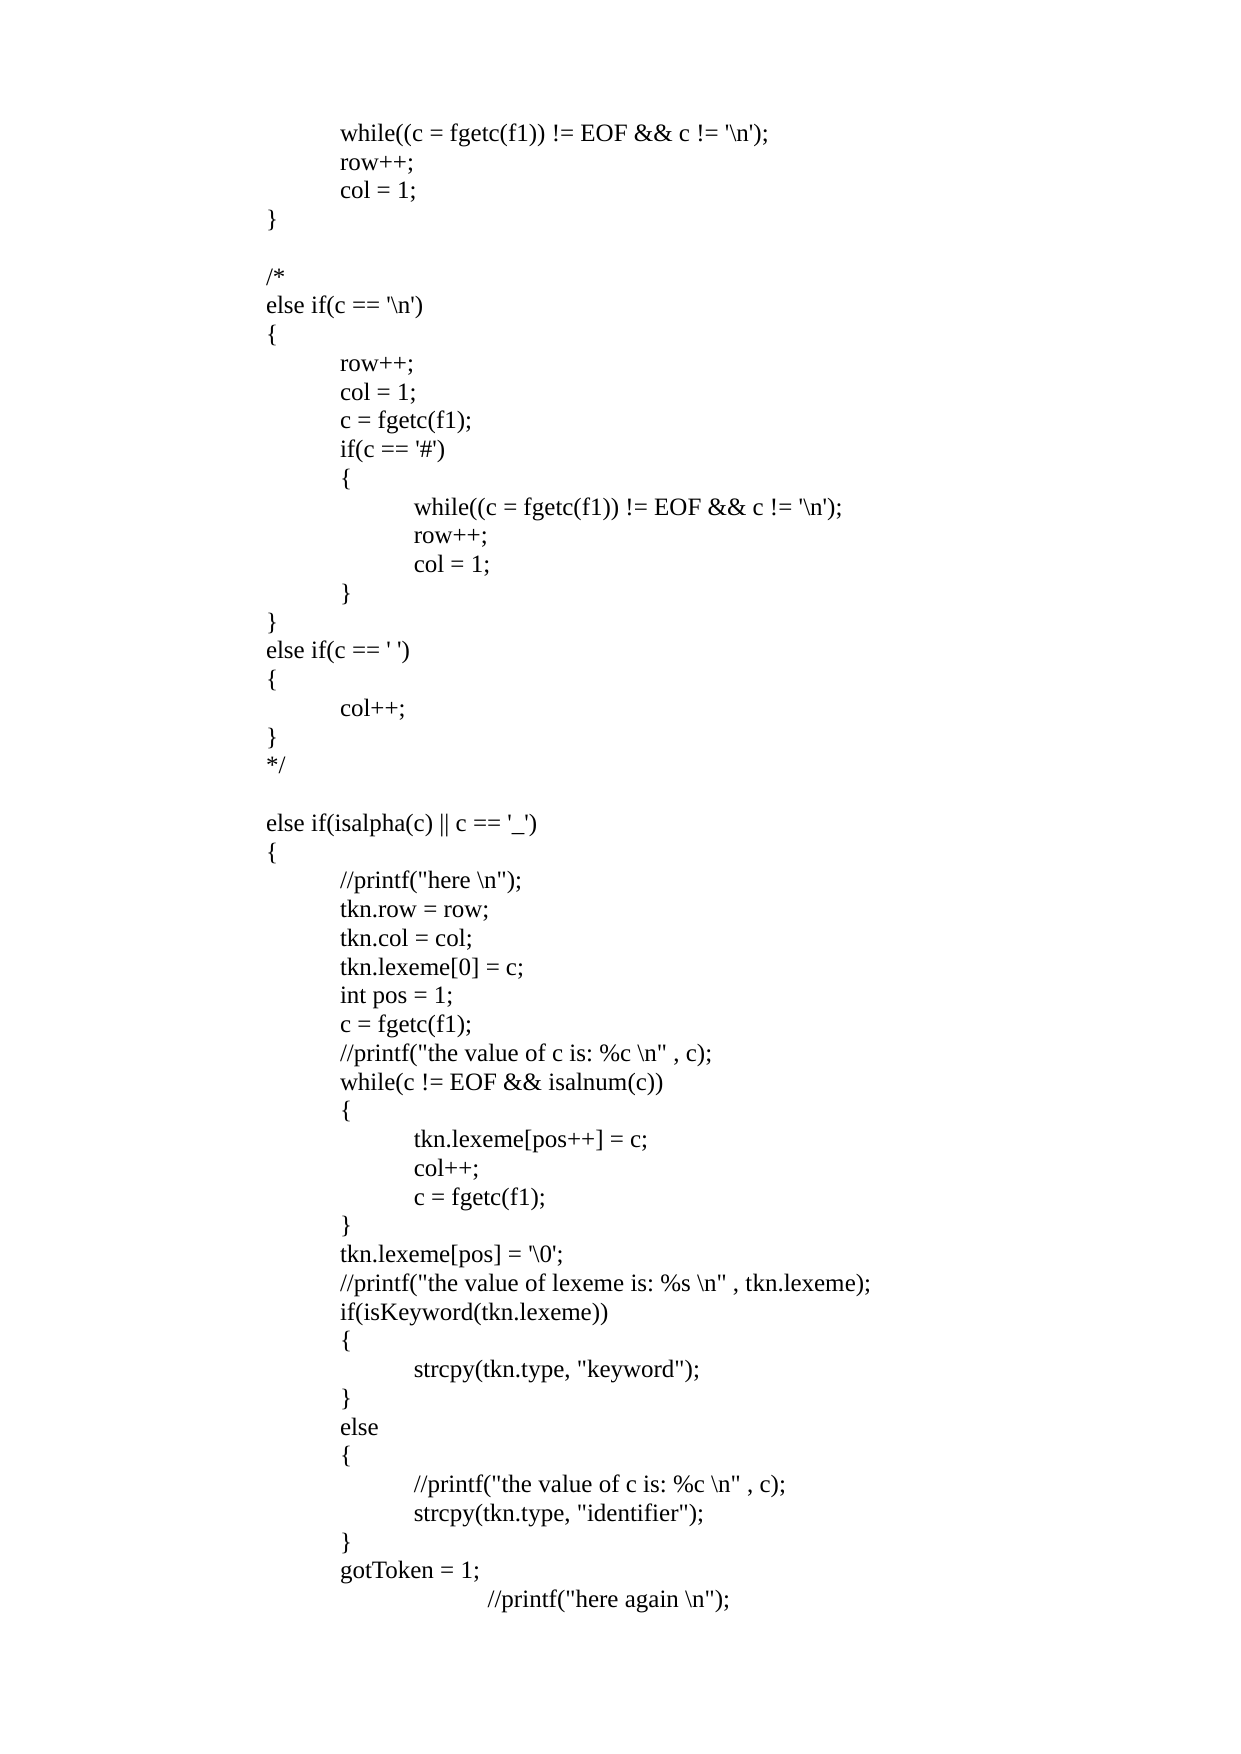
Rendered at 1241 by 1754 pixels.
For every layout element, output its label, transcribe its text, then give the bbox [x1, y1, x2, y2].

text */ [118, 751, 1122, 779]
text { [118, 319, 1122, 348]
text tkn.col = col; [118, 923, 1122, 952]
text col = 1; [118, 176, 1122, 204]
text //printf("the value of c is: %c \n" , c); [118, 1469, 1122, 1498]
text { [118, 664, 1122, 693]
text c = fgetc(f1); [118, 406, 1122, 434]
text if(c == '#') [118, 434, 1122, 463]
text while(c != EOF && isalnum(c)) [118, 1067, 1122, 1096]
text if(isKeyword(tkn.lexeme)) [118, 1297, 1122, 1326]
text while((c = fgetc(f1)) != EOF && c != '\n'); [118, 492, 1122, 521]
text else if(c == '\n') [118, 291, 1122, 319]
text /* [118, 262, 1122, 291]
text while((c = fgetc(f1)) != EOF && c != '\n'); [118, 118, 1122, 147]
text col = 1; [118, 377, 1122, 406]
text col++; [118, 1153, 1122, 1182]
text col++; [118, 693, 1122, 722]
text else [118, 1412, 1122, 1441]
text //printf("here \n"); [118, 866, 1122, 894]
text { [118, 1096, 1122, 1124]
text { [118, 837, 1122, 866]
text { [118, 1326, 1122, 1354]
text int pos = 1; [118, 981, 1122, 1009]
text col = 1; [118, 549, 1122, 578]
text //printf("the value of lexeme is: %s \n" , tkn.lexeme); [118, 1268, 1122, 1297]
text tkn.lexeme[0] = c; [118, 952, 1122, 981]
text } [118, 607, 1122, 636]
text strcpy(tkn.type, "identifier"); [118, 1498, 1122, 1527]
text } [118, 578, 1122, 607]
text else if(c == ' ') [118, 636, 1122, 664]
text //printf("the value of c is: %c \n" , c); [118, 1038, 1122, 1067]
text row++; [118, 521, 1122, 549]
text { [118, 1441, 1122, 1469]
text } [118, 1383, 1122, 1412]
text gotToken = 1; [118, 1556, 1122, 1584]
text } [118, 722, 1122, 751]
text } [118, 1527, 1122, 1556]
text //printf("here again \n"); [118, 1584, 1122, 1613]
text c = fgetc(f1); [118, 1009, 1122, 1038]
text else if(isalpha(c) || c == '_') [118, 808, 1122, 837]
text row++; [118, 147, 1122, 176]
text { [118, 463, 1122, 492]
text } [118, 1211, 1122, 1239]
text tkn.lexeme[pos++] = c; [118, 1124, 1122, 1153]
text c = fgetc(f1); [118, 1182, 1122, 1211]
text strcpy(tkn.type, "keyword"); [118, 1354, 1122, 1383]
text } [118, 204, 1122, 233]
text tkn.lexeme[pos] = '\0'; [118, 1239, 1122, 1268]
text row++; [118, 348, 1122, 377]
text tkn.row = row; [118, 894, 1122, 923]
